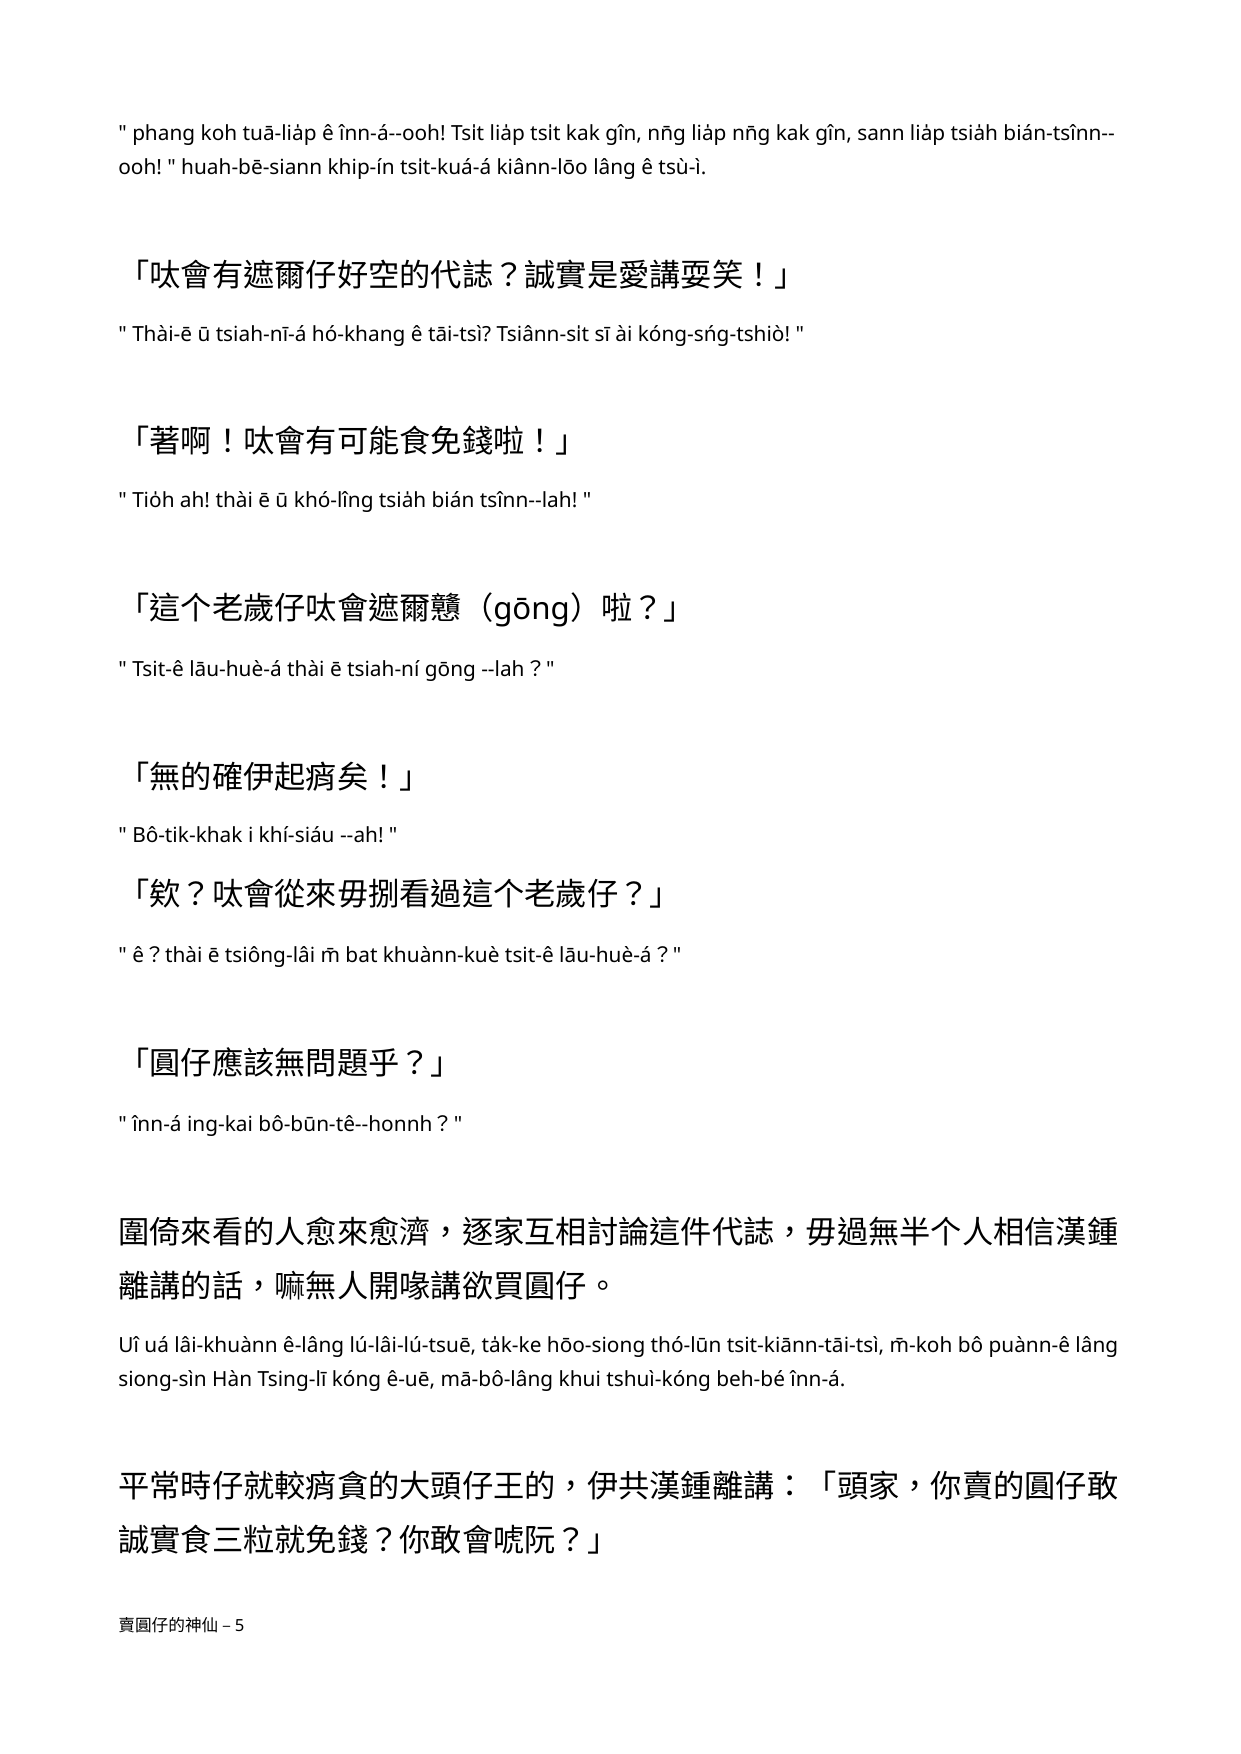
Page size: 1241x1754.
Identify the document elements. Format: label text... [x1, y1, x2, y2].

text " înn-á ing-kai bô-būn-tê--honnh？" [118, 1107, 1122, 1137]
text 「欸？呔會從來毋捌看過這个老歲仔？」 [118, 869, 1122, 914]
text " Thài-ē ū tsiah-nī-á hó-khang ê tāi-tsì? Tsiânn-si̍t sī ài kóng-sńg-tshiò! " [118, 319, 1122, 347]
text " ê？thài ē tsiông-lâi m̄ bat khuànn-kuè tsit-ê lāu-huè-á？" [118, 938, 1122, 968]
text " Bô-tik-khak i khí-siáu --ah! " [118, 821, 1122, 849]
text " Tsit-ê lāu-huè-á thài ē tsiah-ní gōng --lah？" [118, 652, 1122, 682]
text 平常時仔就較痟貪的大頭仔王的，伊共漢鍾離講：「頭家，你賣的圓仔敢誠實食三粒就免錢？你敢會唬阮？」 [118, 1461, 1122, 1561]
text " phang koh tuā-lia̍p ê înn-á--ooh! Tsi̍t lia̍p tsi̍t kak gîn, nn̄g lia̍p nn̄g kak gîn, sann lia̍p tsia̍h bián-tsînn--ooh! " huah-bē-siann khip-ín tsi̍t-kuá-á kiânn-lōo lâng ê tsù-ì. [118, 118, 1122, 181]
text 「呔會有遮爾仔好空的代誌？誠實是愛講耍笑！」 [118, 250, 1122, 295]
text 「著啊！呔會有可能食免錢啦！」 [118, 416, 1122, 462]
text 圍倚來看的人愈來愈濟，逐家互相討論這件代誌，毋過無半个人相信漢鍾離講的話，嘛無人開喙講欲買圓仔。 [118, 1207, 1122, 1306]
text Uî uá lâi-khuànn ê-lâng lú-lâi-lú-tsuē, ta̍k-ke hōo-siong thó-lūn tsit-kiānn-tāi-tsì, m̄-koh bô puànn-ê lâng siong-sìn Hàn Tsing-lī kóng ê-uē, mā-bô-lâng khui tshuì-kóng beh-bé înn-á. [118, 1330, 1122, 1392]
text 「這个老歲仔呔會遮爾戇（gōng）啦？」 [118, 583, 1122, 628]
text " Tio̍h ah! thài ē ū khó-lîng tsia̍h bián tsînn--lah! " [118, 485, 1122, 513]
text 「圓仔應該無問題乎？」 [118, 1038, 1122, 1083]
text 「無的確伊起痟矣！」 [118, 752, 1122, 797]
